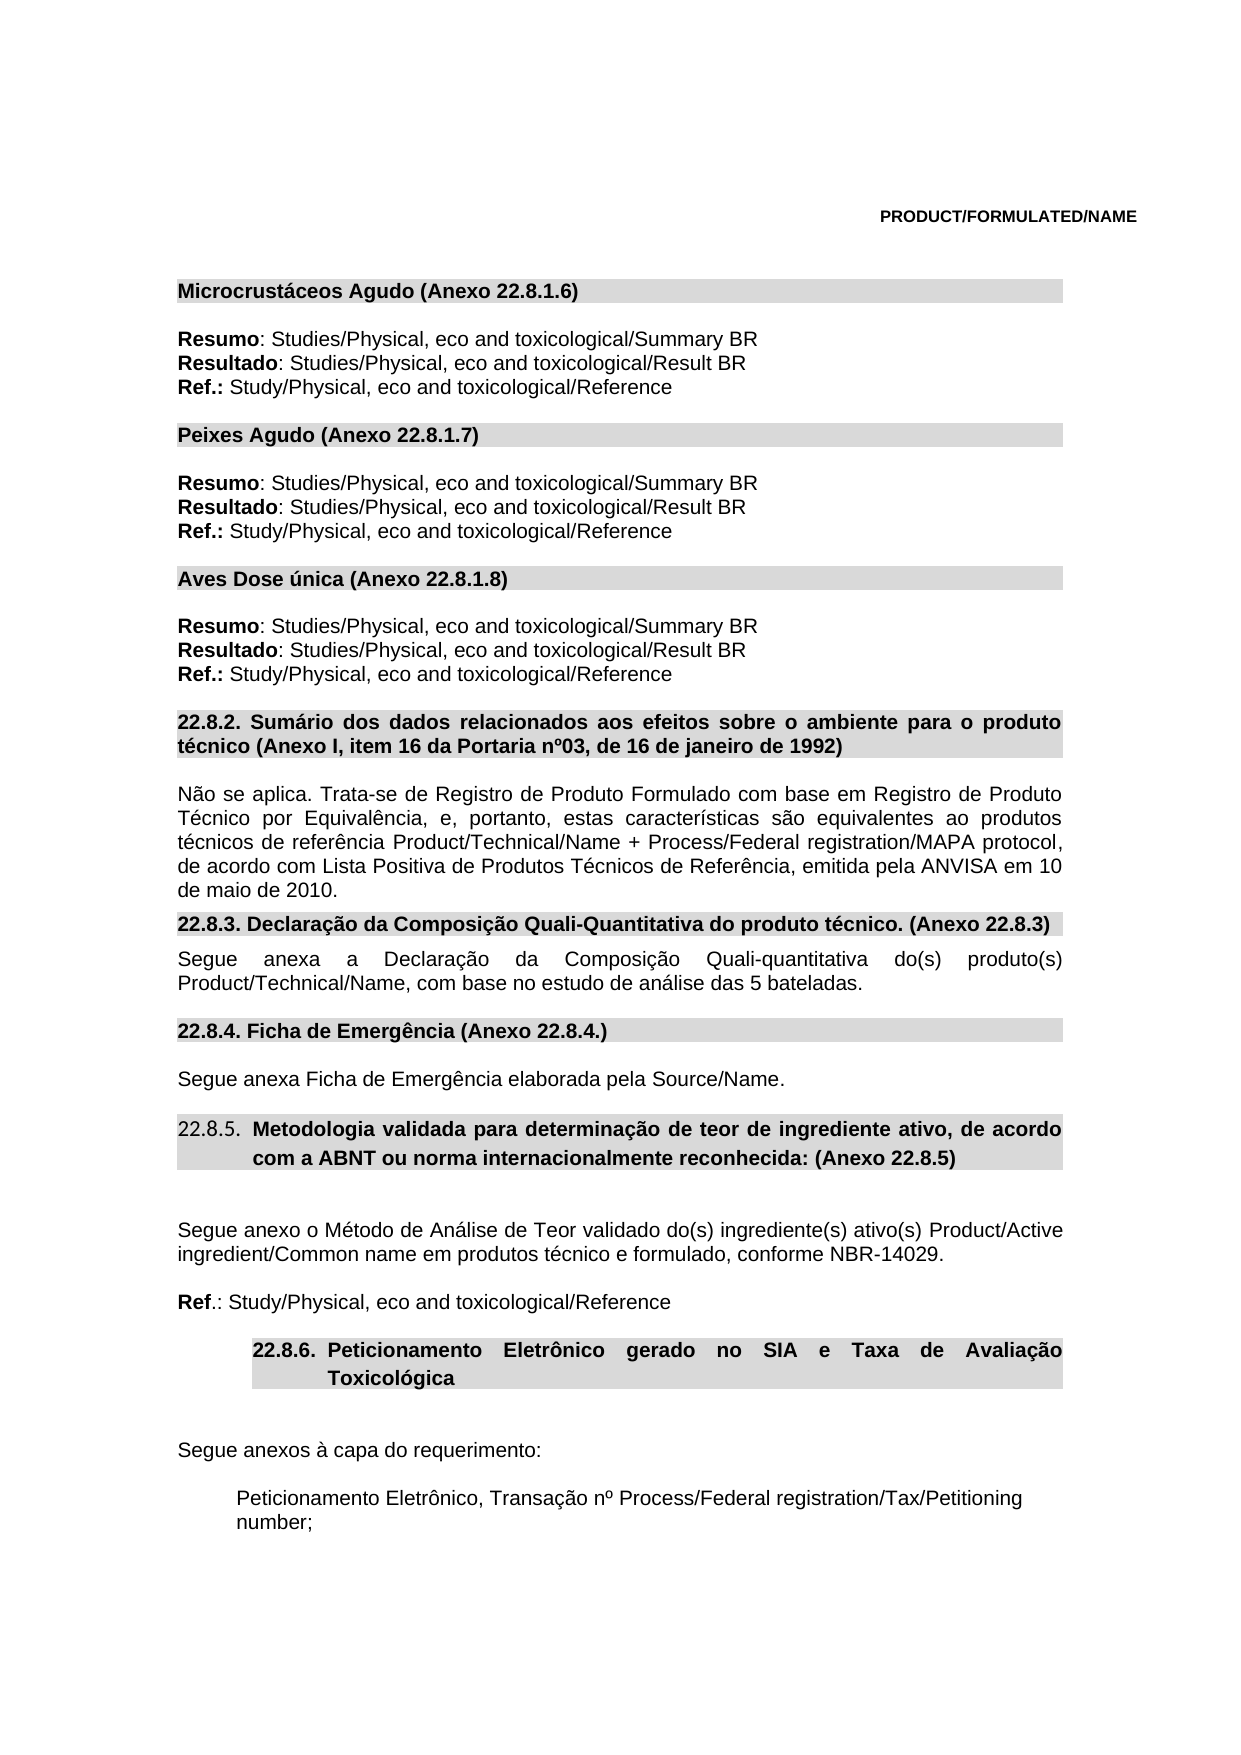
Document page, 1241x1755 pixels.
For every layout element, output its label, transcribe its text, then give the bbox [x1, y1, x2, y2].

text Segue anexo o Método de Análise de Teor validado do(s) ingrediente(s) ativo(s) Product/Active ingredient/Common name em produtos técnico e formulado, conforme NBR-14029. [177, 1218, 1063, 1266]
text Ref.: Study/Physical, eco and toxicological/Reference [177, 375, 1063, 399]
text Resultado: Studies/Physical, eco and toxicological/Result BR [177, 351, 1063, 375]
text Resultado: Studies/Physical, eco and toxicological/Result BR [177, 638, 1063, 662]
list Metodologia validada para determinação de teor de ingrediente ativo, de acordo com a ABNT ou norma internacionalmente reconhecida: (Anexo 22.8.5) [177, 1114, 1063, 1170]
text Não se aplica. Trata-se de Registro de Produto Formulado com base em Registro de Produto Técnico por Equivalência, e, portanto, estas características são equivalentes ao produtos técnicos de referência Product/Technical/Name + Process/Federal registration/MAPA protocol, de acordo com Lista Positiva de Produtos Técnicos de Referência, emitida pela ANVISA em 10 de maio de 2010. [177, 782, 1063, 902]
text Segue anexa Ficha de Emergência elaborada pela Source/Name. [177, 1066, 1063, 1090]
text 22.8.3. Declaração da Composição Quali-Quantitativa do produto técnico. (Anexo 22.8.3) [177, 912, 1063, 936]
list 22.8.2. Sumário dos dados relacionados aos efeitos sobre o ambiente para o produto técnico (Anexo I, item 16 da Portaria nº03, de 16 de janeiro de 1992) [177, 710, 1063, 758]
text Peixes Agudo (Anexo 22.8.1.7) [177, 423, 1063, 447]
text Ref.: Study/Physical, eco and toxicological/Reference [177, 1290, 1063, 1314]
text Resumo: Studies/Physical, eco and toxicological/Summary BR [177, 471, 1063, 494]
text Aves Dose única (Anexo 22.8.1.8) [177, 566, 1063, 590]
text Segue anexa a Declaração da Composição Quali-quantitativa do(s) produto(s) Product/Technical/Name, com base no estudo de análise das 5 bateladas. [177, 947, 1063, 994]
list Peticionamento Eletrônico gerado no SIA e Taxa de Avaliação Toxicológica [252, 1338, 1063, 1389]
text Ref.: Study/Physical, eco and toxicological/Reference [177, 662, 1063, 686]
text Resumo: Studies/Physical, eco and toxicological/Summary BR [177, 614, 1063, 638]
text Microcrustáceos Agudo (Anexo 22.8.1.6) [177, 279, 1063, 303]
text Resumo: Studies/Physical, eco and toxicological/Summary BR [177, 327, 1063, 351]
text Ref.: Study/Physical, eco and toxicological/Reference [177, 518, 1063, 542]
text Resultado: Studies/Physical, eco and toxicological/Result BR [177, 494, 1063, 518]
text Segue anexos à capa do requerimento: [177, 1438, 1063, 1462]
list Peticionamento Eletrônico, Transação nº Process/Federal registration/Tax/Petitioning number; [236, 1486, 1063, 1533]
text 22.8.4. Ficha de Emergência (Anexo 22.8.4.) [177, 1018, 1063, 1042]
